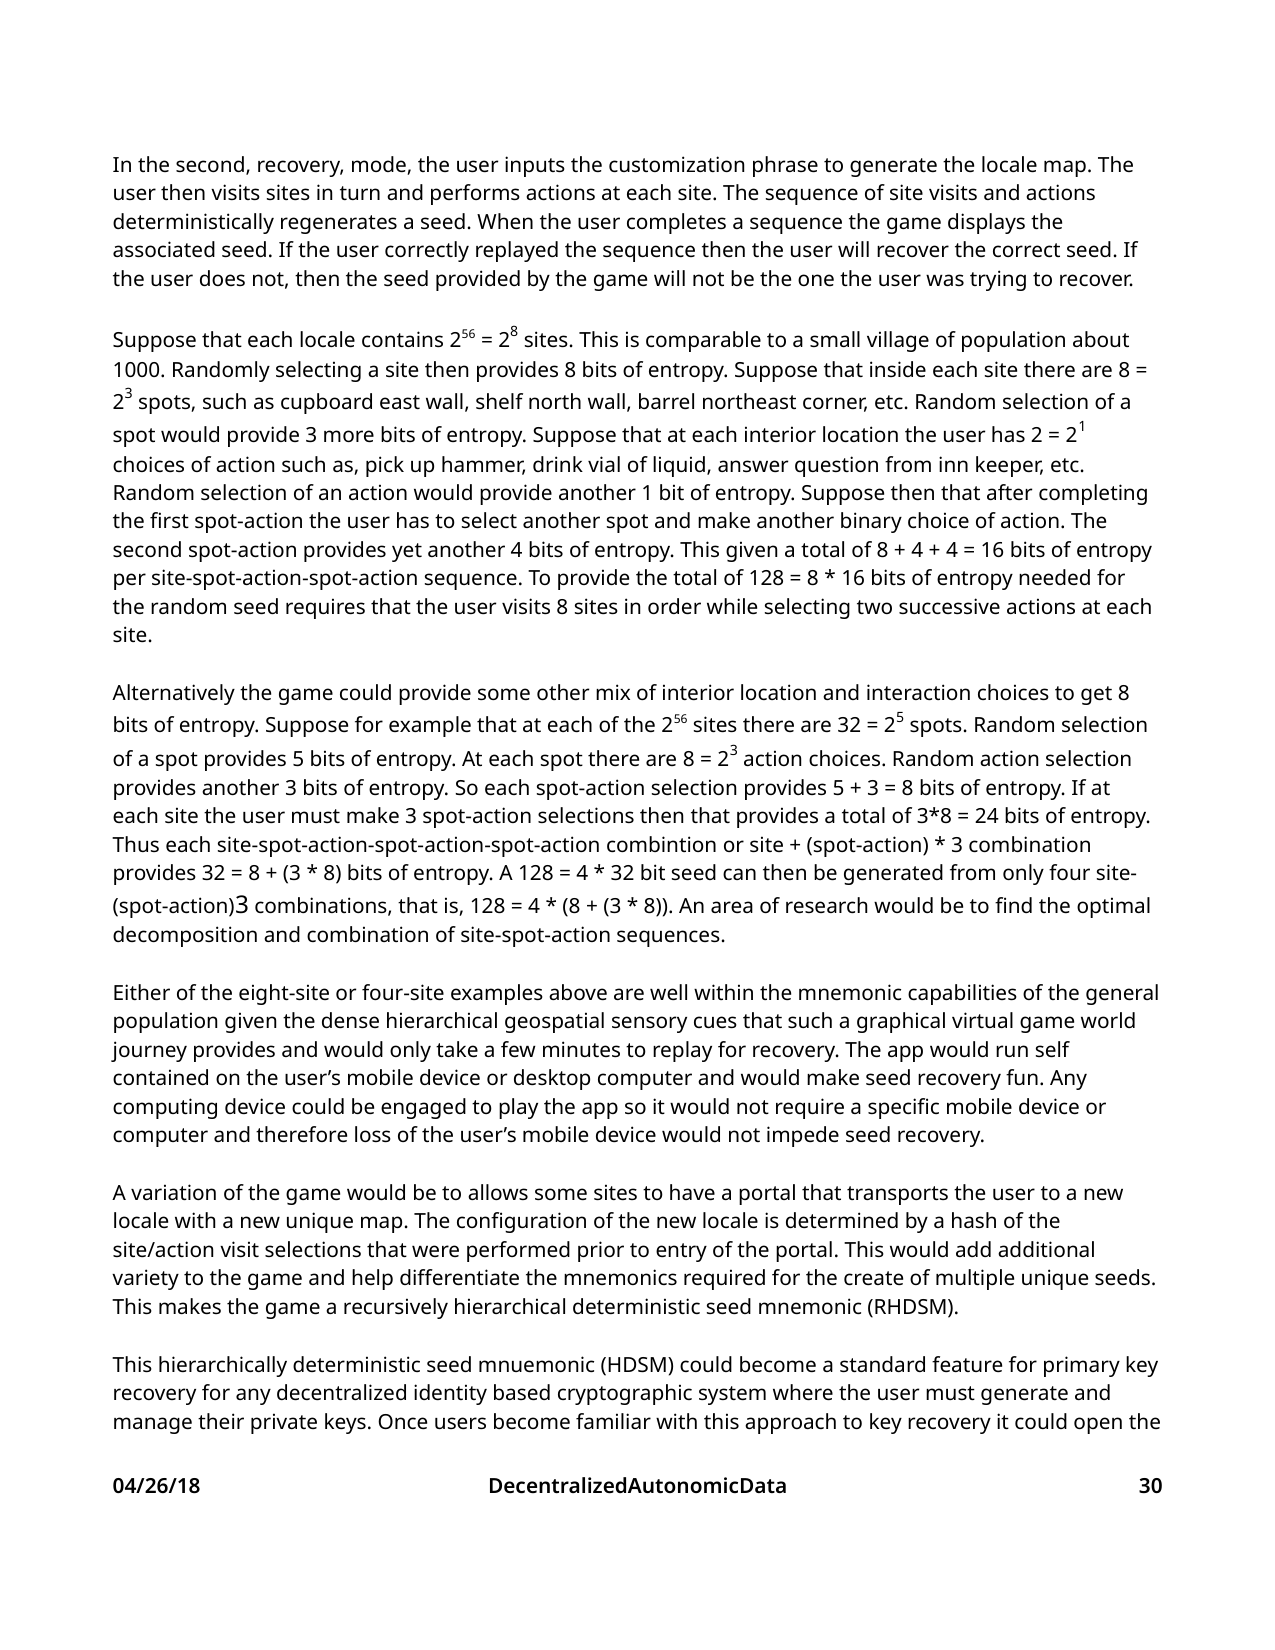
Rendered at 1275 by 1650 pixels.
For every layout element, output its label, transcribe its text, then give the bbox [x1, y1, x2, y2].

text Alternatively the game could provide some other mix of interior location and interaction choices to get 8 bits of entropy. Suppose for example that at each of the 256 sites there are 32 = 25 spots. Random selection of a spot provides 5 bits of entropy. At each spot there are 8 = 23 action choices. Random action selection provides another 3 bits of entropy. So each spot-action selection provides 5 + 3 = 8 bits of entropy. If at each site the user must make 3 spot-action selections then that provides a total of 3*8 = 24 bits of entropy. Thus each site-spot-action-spot-action-spot-action combintion or site + (spot-action) * 3 combination provides 32 = 8 + (3 * 8) bits of entropy. A 128 = 4 * 32 bit seed can then be generated from only four site-(spot-action)3 combinations, that is, 128 = 4 * (8 + (3 * 8)). An area of research would be to find the optimal decomposition and combination of site-spot-action sequences. [112, 678, 1162, 949]
text Suppose that each locale contains 256 = 28 sites. This is comparable to a small village of population about 1000. Randomly selecting a site then provides 8 bits of entropy. Suppose that inside each site there are 8 = 23 spots, such as cupboard east wall, shelf north wall, barrel northeast corner, etc. Random selection of a spot would provide 3 more bits of entropy. Suppose that at each interior location the user has 2 = 21 choices of action such as, pick up hammer, drink vial of liquid, answer question from inn keeper, etc. Random selection of an action would provide another 1 bit of entropy. Suppose then that after completing the first spot-action the user has to select another spot and make another binary choice of action. The second spot-action provides yet another 4 bits of entropy. This given a total of 8 + 4 + 4 = 16 bits of entropy per site-spot-action-spot-action sequence. To provide the total of 128 = 8 * 16 bits of entropy needed for the random seed requires that the user visits 8 sites in order while selecting two successive actions at each site. [112, 322, 1162, 649]
text Either of the eight-site or four-site examples above are well within the mnemonic capabilities of the general population given the dense hierarchical geospatial sensory cues that such a graphical virtual game world journey provides and would only take a few minutes to replay for recovery. The app would run self contained on the user’s mobile device or desktop computer and would make seed recovery fun. Any computing device could be engaged to play the app so it would not require a specific mobile device or computer and therefore loss of the user’s mobile device would not impede seed recovery. [112, 978, 1162, 1149]
text A variation of the game would be to allows some sites to have a portal that transports the user to a new locale with a new unique map. The configuration of the new locale is determined by a hash of the site/action visit selections that were performed prior to entry of the portal. This would add additional variety to the game and help differentiate the mnemonics required for the create of multiple unique seeds. This makes the game a recursively hierarchical deterministic seed mnemonic (RHDSM). [112, 1178, 1162, 1320]
text In the second, recovery, mode, the user inputs the customization phrase to generate the locale map. The user then visits sites in turn and performs actions at each site. The sequence of site visits and actions deterministically regenerates a seed. When the user completes a sequence the game displays the associated seed. If the user correctly replayed the sequence then the user will recover the correct seed. If the user does not, then the seed provided by the game will not be the one the user was trying to recover. [112, 150, 1162, 292]
text This hierarchically deterministic seed mnuemonic (HDSM) could become a standard feature for primary key recovery for any decentralized identity based cryptographic system where the user must generate and manage their private keys. Once users become familiar with this approach to key recovery it could open the [112, 1350, 1162, 1435]
